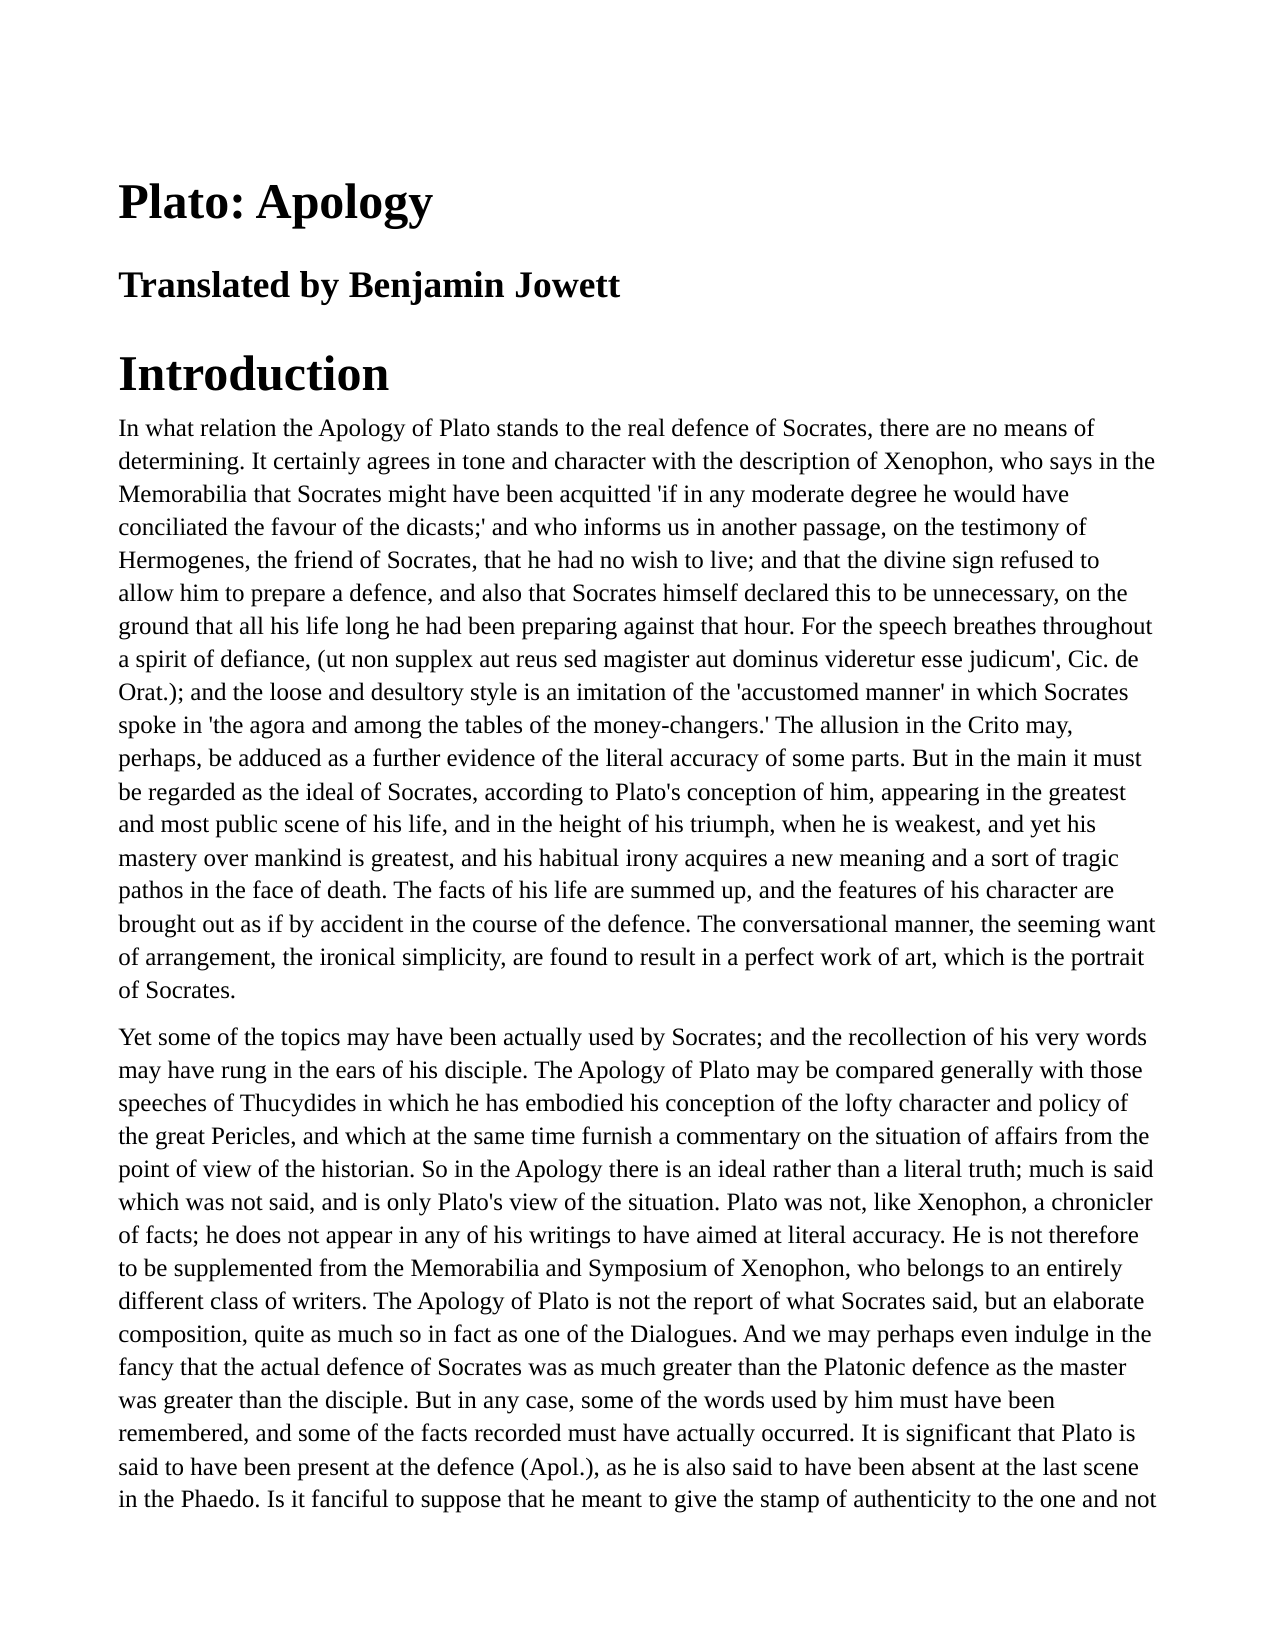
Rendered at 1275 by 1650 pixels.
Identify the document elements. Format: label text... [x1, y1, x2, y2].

text In what relation the Apology of Plato stands to the real defence of Socrates, there are no means of determining. It certainly agrees in tone and character with the description of Xenophon, who says in the Memorabilia that Socrates might have been acquitted 'if in any moderate degree he would have conciliated the favour of the dicasts;' and who informs us in another passage, on the testimony of Hermogenes, the friend of Socrates, that he had no wish to live; and that the divine sign refused to allow him to prepare a defence, and also that Socrates himself declared this to be unnecessary, on the ground that all his life long he had been preparing against that hour. For the speech breathes throughout a spirit of defiance, (ut non supplex aut reus sed magister aut dominus videretur esse judicum', Cic. de Orat.); and the loose and desultory style is an imitation of the 'accustomed manner' in which Socrates spoke in 'the agora and among the tables of the money-changers.' The allusion in the Crito may, perhaps, be adduced as a further evidence of the literal accuracy of some parts. But in the main it must be regarded as the ideal of Socrates, according to Plato's conception of him, appearing in the greatest and most public scene of his life, and in the height of his triumph, when he is weakest, and yet his mastery over mankind is greatest, and his habitual irony acquires a new meaning and a sort of tragic pathos in the face of death. The facts of his life are summed up, and the features of his character are brought out as if by accident in the course of the defence. The conversational manner, the seeming want of arrangement, the ironical simplicity, are found to result in a perfect work of art, which is the portrait of Socrates. [118, 413, 1157, 1003]
text Yet some of the topics may have been actually used by Socrates; and the recollection of his very words may have rung in the ears of his disciple. The Apology of Plato may be compared generally with those speeches of Thucydides in which he has embodied his conception of the lofty character and policy of the great Pericles, and which at the same time furnish a commentary on the situation of affairs from the point of view of the historian. So in the Apology there is an ideal rather than a literal truth; much is said which was not said, and is only Plato's view of the situation. Plato was not, like Xenophon, a chronicler of facts; he does not appear in any of his writings to have aimed at literal accuracy. He is not therefore to be supplemented from the Memorabilia and Symposium of Xenophon, who belongs to an entirely different class of writers. The Apology of Plato is not the report of what Socrates said, but an elaborate composition, quite as much so in fact as one of the Dialogues. And we may perhaps even indulge in the fancy that the actual defence of Socrates was as much greater than the Platonic defence as the master was greater than the disciple. But in any case, some of the words used by him must have been remembered, and some of the facts recorded must have actually occurred. It is significant that Plato is said to have been present at the defence (Apol.), as he is also said to have been absent at the last scene in the Phaedo. Is it fanciful to suppose that he meant to give the stamp of authenticity to the one and not [118, 1022, 1157, 1513]
subtitle Introduction [118, 343, 1157, 401]
subtitle Translated by Benjamin Jowett [118, 263, 1157, 306]
subtitle Plato: Apology [118, 172, 1157, 229]
